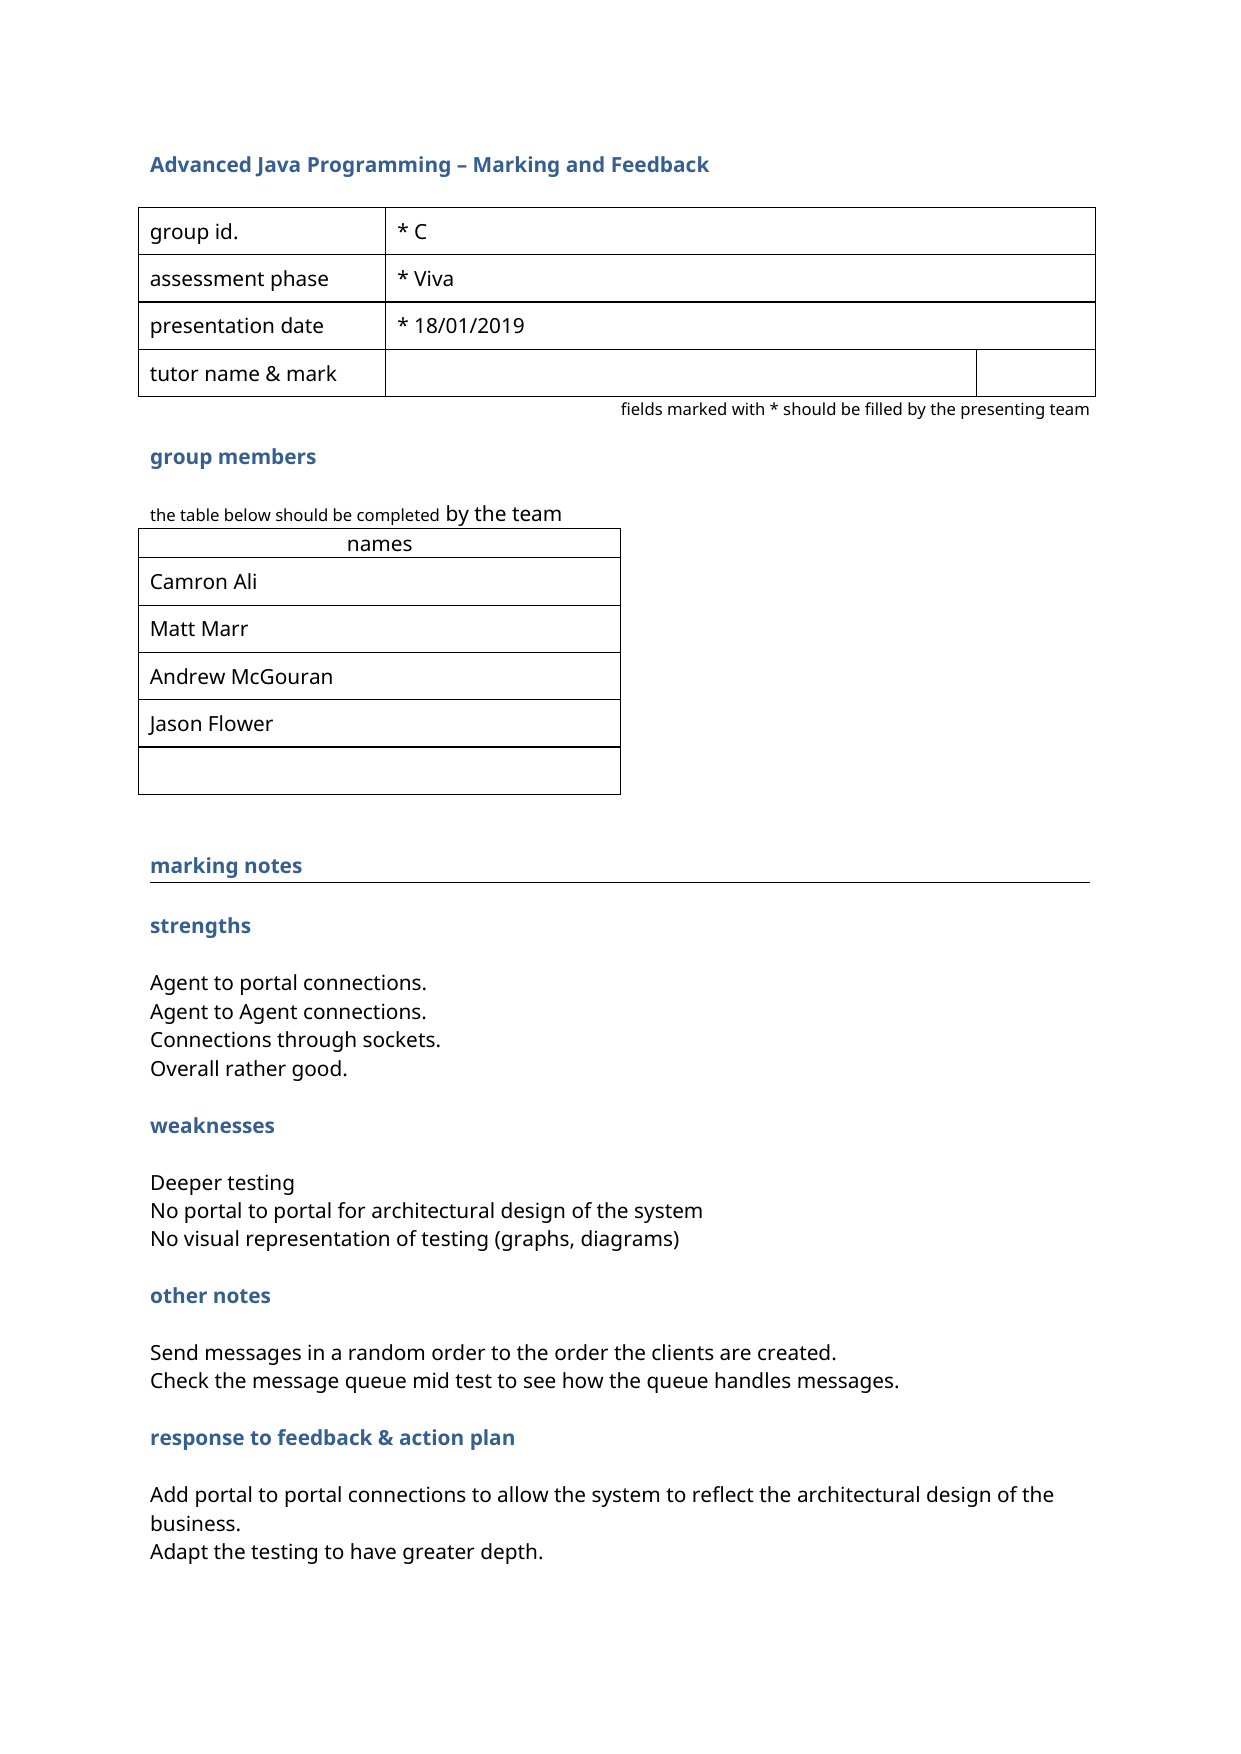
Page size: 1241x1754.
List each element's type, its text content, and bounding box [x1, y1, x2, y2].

table_header group id. [139, 208, 385, 254]
table_cell Andrew McGouran [139, 653, 620, 699]
table_cell Matt Marr [139, 606, 620, 652]
text response to feedback & action plan [150, 1423, 1090, 1452]
text Deeper testing [150, 1168, 1090, 1196]
table_cell [386, 350, 976, 396]
text Agent to portal connections. [150, 968, 1090, 997]
table_header names [139, 529, 620, 557]
table_cell Jason Flower [139, 700, 620, 746]
table_cell * 18/01/2019 [386, 303, 1095, 349]
text strengths [150, 912, 1090, 940]
table_cell Camron Ali [139, 558, 620, 604]
text No visual representation of testing (graphs, diagrams) [150, 1224, 1090, 1253]
text Overall rather good. [150, 1054, 1090, 1082]
text Agent to Agent connections. [150, 997, 1090, 1025]
text Adapt the testing to have greater depth. [150, 1537, 1090, 1566]
table_cell [139, 748, 620, 794]
text weaknesses [150, 1111, 1090, 1139]
text Add portal to portal connections to allow the system to reflect the architectural design of the business. [150, 1480, 1090, 1537]
table_cell * Viva [386, 255, 1095, 301]
text fields marked with * should be filled by the presenting team [150, 397, 1090, 420]
text Send messages in a random order to the order the clients are created. [150, 1338, 1090, 1367]
text marking notes [150, 852, 1090, 882]
text Advanced Java Programming – Marking and Feedback [150, 150, 1090, 178]
text Connections through sockets. [150, 1025, 1090, 1054]
table_cell [977, 350, 1095, 396]
table_header * C [386, 208, 1095, 254]
table_cell assessment phase [139, 255, 385, 301]
text group members [150, 442, 1090, 471]
text No portal to portal for architectural design of the system [150, 1196, 1090, 1224]
text other notes [150, 1281, 1090, 1310]
text the table below should be completed by the team [150, 499, 1090, 528]
text Check the message queue mid test to see how the queue handles messages. [150, 1367, 1090, 1395]
table_cell presentation date [139, 303, 385, 349]
table_cell tutor name & mark [139, 350, 385, 396]
